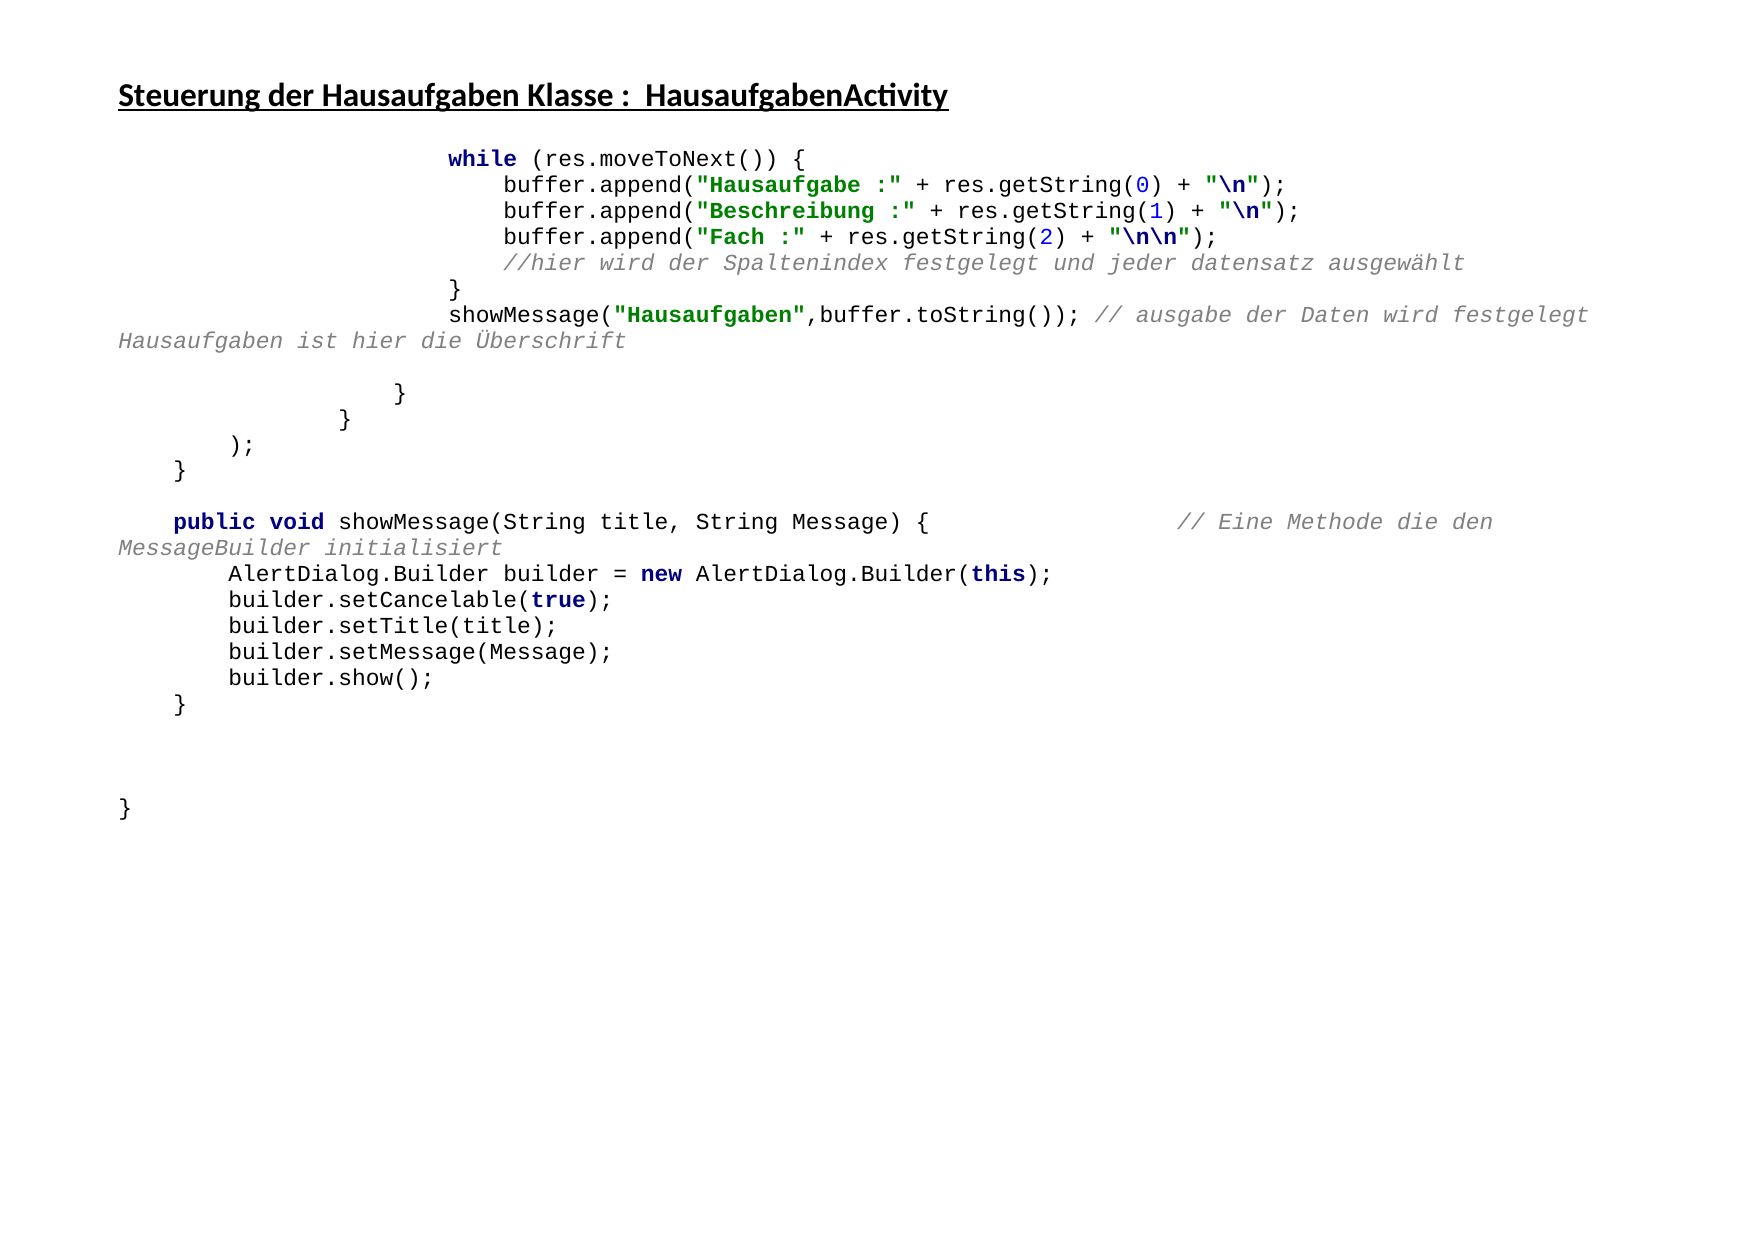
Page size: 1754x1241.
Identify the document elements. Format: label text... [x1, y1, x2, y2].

text while (res.moveToNext()) { buffer.append("Hausaufgabe :" + res.getString(0) + "\n"); buffer.append("Beschreibung :" + res.getString(1) + "\n"); buffer.append("Fach :" + res.getString(2) + "\n\n"); //hier wird der Spaltenindex festgelegt und jeder datensatz ausgewählt } showMessage("Hausaufgaben",buffer.toString()); // ausgabe der Daten wird festgelegt Hausaufgaben ist hier die Überschrift } } ); } public void showMessage(String title, String Message) { // Eine Methode die den MessageBuilder initialisiert AlertDialog.Builder builder = new AlertDialog.Builder(this); builder.setCancelable(true); builder.setTitle(title); builder.setMessage(Message); builder.show(); } } [118, 148, 1606, 822]
